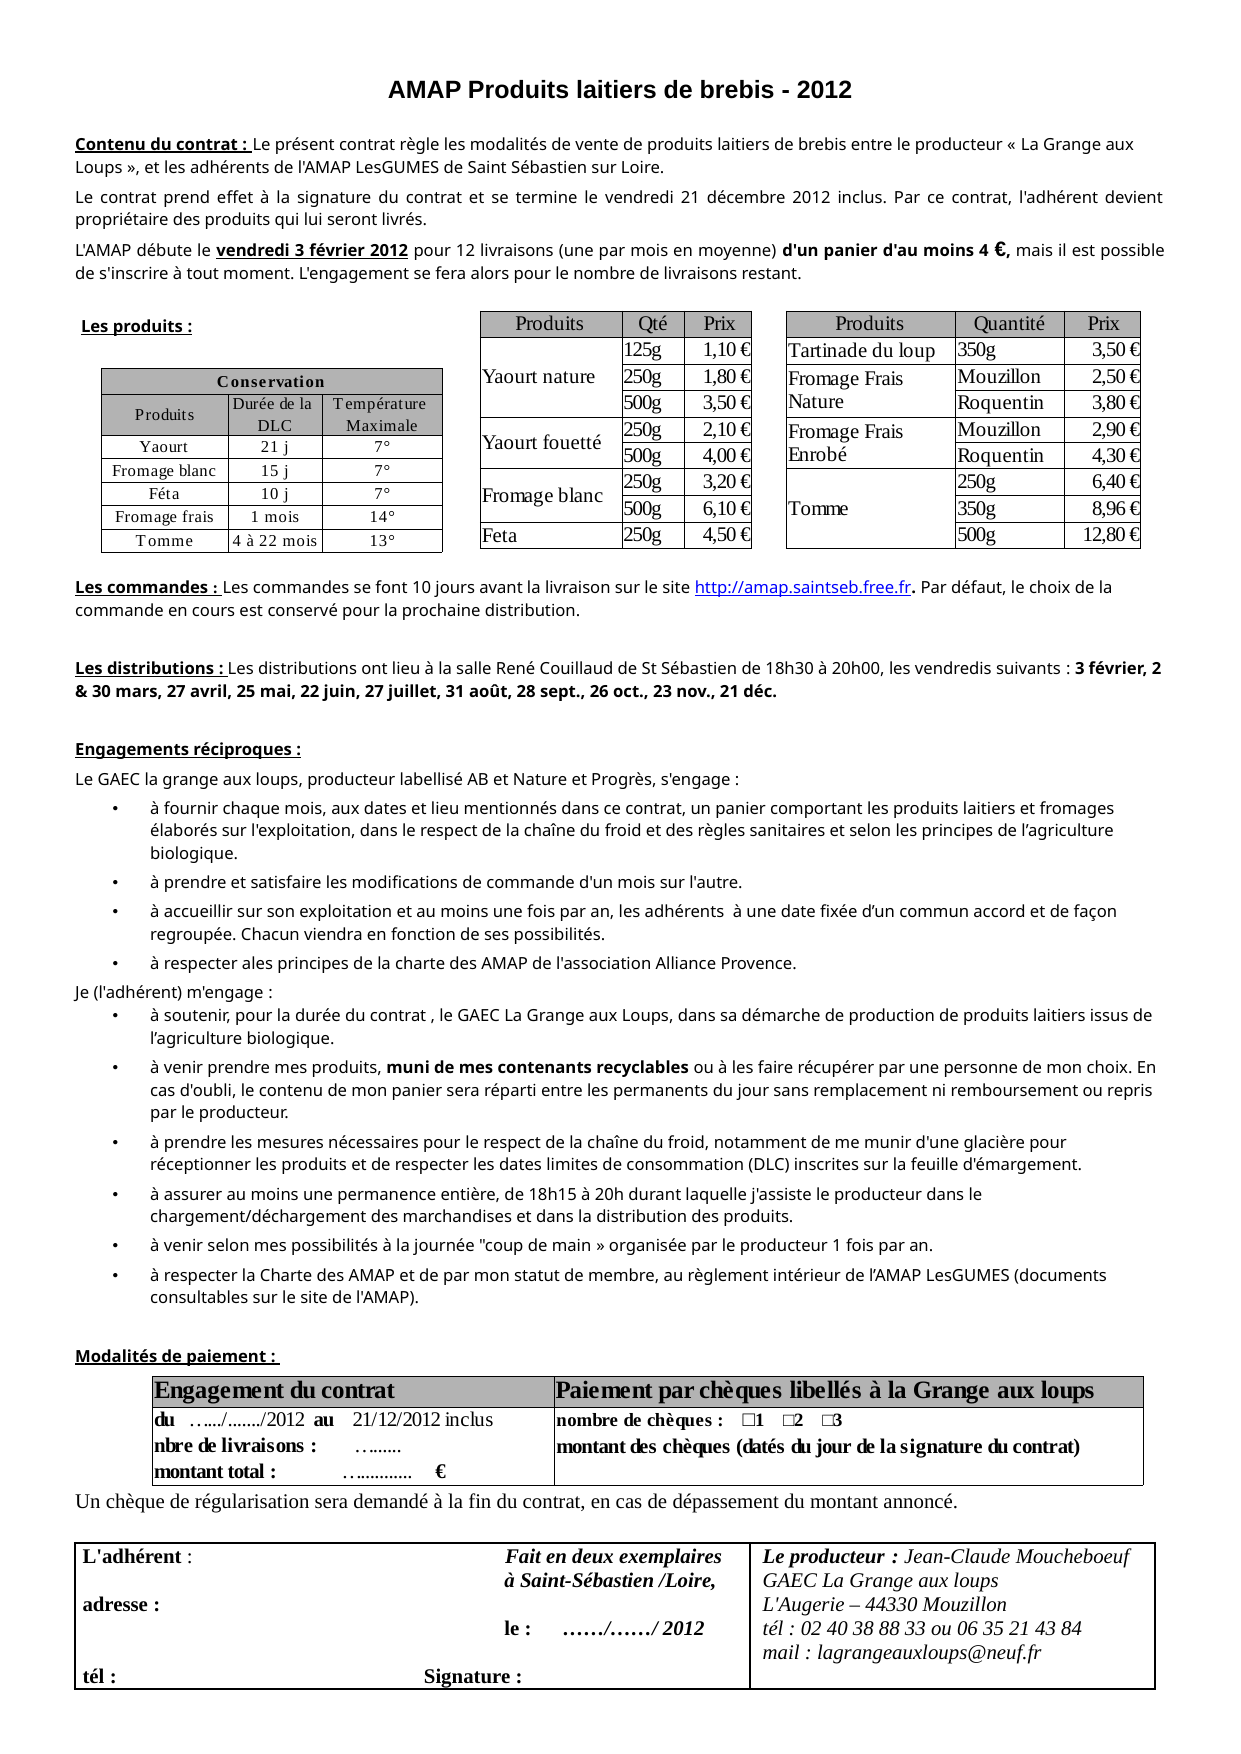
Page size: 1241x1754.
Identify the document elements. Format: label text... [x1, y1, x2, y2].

table_header [623, 523, 684, 548]
table_header [505, 309, 1165, 576]
table_header [623, 443, 684, 468]
list à accueillir sur son exploitation et au moins une fois par an, les adhérents à une date fixée d’un commun accord et de façon regroupée. Chacun viendra en fonction de ses possibilités. [112, 900, 1165, 945]
text Le contrat prend effet à la signature du contrat et se termine le vendredi 21 décembre 2012 inclus. Par ce contrat, l'adhérent devient propriétaire des produits qui lui seront livrés. [75, 185, 1165, 231]
table_header [505, 523, 622, 548]
text L'AMAP débute le vendredi 3 février 2012 pour 12 livraisons (une par mois en moyenne) d'un panier d'au moins 4 €, mais il est possible de s'inscrire à tout moment. L'engagement se fera alors pour le nombre de livraisons restant. [75, 237, 1165, 284]
table_header [505, 418, 622, 468]
list à venir prendre mes produits, muni de mes contenants recyclables ou à les faire récupérer par une personne de mon choix. En cas d'oubli, le contenu de mon panier sera réparti entre les permanents du jour sans remplacement ni remboursement ou repris par le producteur. [112, 1056, 1165, 1124]
text Je (l'adhérent) m'engage : [75, 981, 1165, 1004]
list à soutenir, pour la durée du contrat , le GAEC La Grange aux Loups, dans sa démarche de production de produits laitiers issus de l’agriculture biologique. [112, 1004, 1165, 1049]
text Le GAEC la grange aux loups, producteur labellisé AB et Nature et Progrès, s'engage : [75, 767, 1165, 790]
table_header [685, 338, 751, 364]
table_header [505, 338, 622, 417]
table_header [623, 365, 684, 390]
text Engagements réciproques : [75, 738, 1165, 761]
text Les commandes : Les commandes se font 10 jours avant la livraison sur le site http://amap.saintseb.free.fr. Par défaut, le choix de la commande en cours est conservé pour la prochaine distribution. [75, 576, 1165, 621]
table_header L'adhérent : Fait en deux exemplaires à Saint-Sébastien /Loire, adresse : le : ……/……/ 2012 tél : Signature : [76, 1544, 749, 1688]
table_header [685, 418, 751, 442]
text AMAP Produits laitiers de brebis - 2012 [75, 75, 1165, 104]
table_header [505, 469, 622, 522]
text Un chèque de régularisation sera demandé à la fin du contrat, en cas de dépassement du montant annoncé. [75, 1489, 1165, 1513]
table_header [623, 418, 684, 442]
list à venir selon mes possibilités à la journée "coup de main » organisée par le producteur 1 fois par an. [112, 1234, 1165, 1257]
list à prendre et satisfaire les modifications de commande d'un mois sur l'autre. [112, 871, 1165, 893]
list à fournir chaque mois, aux dates et lieu mentionnés dans ce contrat, un panier comportant les produits laitiers et fromages élaborés sur l'exploitation, dans le respect de la chaîne du froid et des règles sanitaires et selon les principes de l’agriculture biologique. [112, 796, 1165, 864]
table_header [685, 469, 751, 495]
table_header [685, 391, 751, 417]
table_header [685, 365, 751, 390]
list à respecter ales principes de la charte des AMAP de l'association Alliance Provence. [112, 952, 1165, 974]
list à prendre les mesures nécessaires pour le respect de la chaîne du froid, notamment de me munir d'une glacière pour réceptionner les produits et de respecter les dates limites de consommation (DLC) inscrites sur la feuille d'émargement. [112, 1130, 1165, 1176]
table_header [685, 523, 751, 548]
table_header Le producteur : Jean-Claude Moucheboeuf GAEC La Grange aux loups L'Augerie – 44330 Mouzillon tél : 02 40 38 88 33 ou 06 35 21 43 84 mail : lagrangeauxloups@neuf.fr [751, 1544, 1154, 1688]
table_header [685, 443, 751, 468]
list à assurer au moins une permanence entière, de 18h15 à 20h durant laquelle j'assiste le producteur dans le chargement/déchargement des marchandises et dans la distribution des produits. [112, 1182, 1165, 1227]
table_header [623, 496, 684, 522]
text Les distributions : Les distributions ont lieu à la salle René Couillaud de St Sébastien de 18h30 à 20h00, les vendredis suivants : 3 février, 2 & 30 mars, 27 avril, 25 mai, 22 juin, 27 juillet, 31 août, 28 sept., 26 oct., 23 nov., 21 déc. [75, 657, 1165, 702]
text Contenu du contrat : Le présent contrat règle les modalités de vente de produits laitiers de brebis entre le producteur « La Grange aux Loups », et les adhérents de l'AMAP LesGUMES de Saint Sébastien sur Loire. [75, 128, 1165, 179]
table_header [623, 338, 684, 364]
table_header [623, 391, 684, 417]
list à respecter la Charte des AMAP et de par mon statut de membre, au règlement intérieur de l’AMAP LesGUMES (documents consultables sur le site de l'AMAP). [112, 1263, 1165, 1308]
table_header [685, 496, 751, 522]
table_header Les produits : [75, 309, 504, 576]
text Modalités de paiement : [75, 1344, 1165, 1367]
table_header [623, 469, 684, 495]
